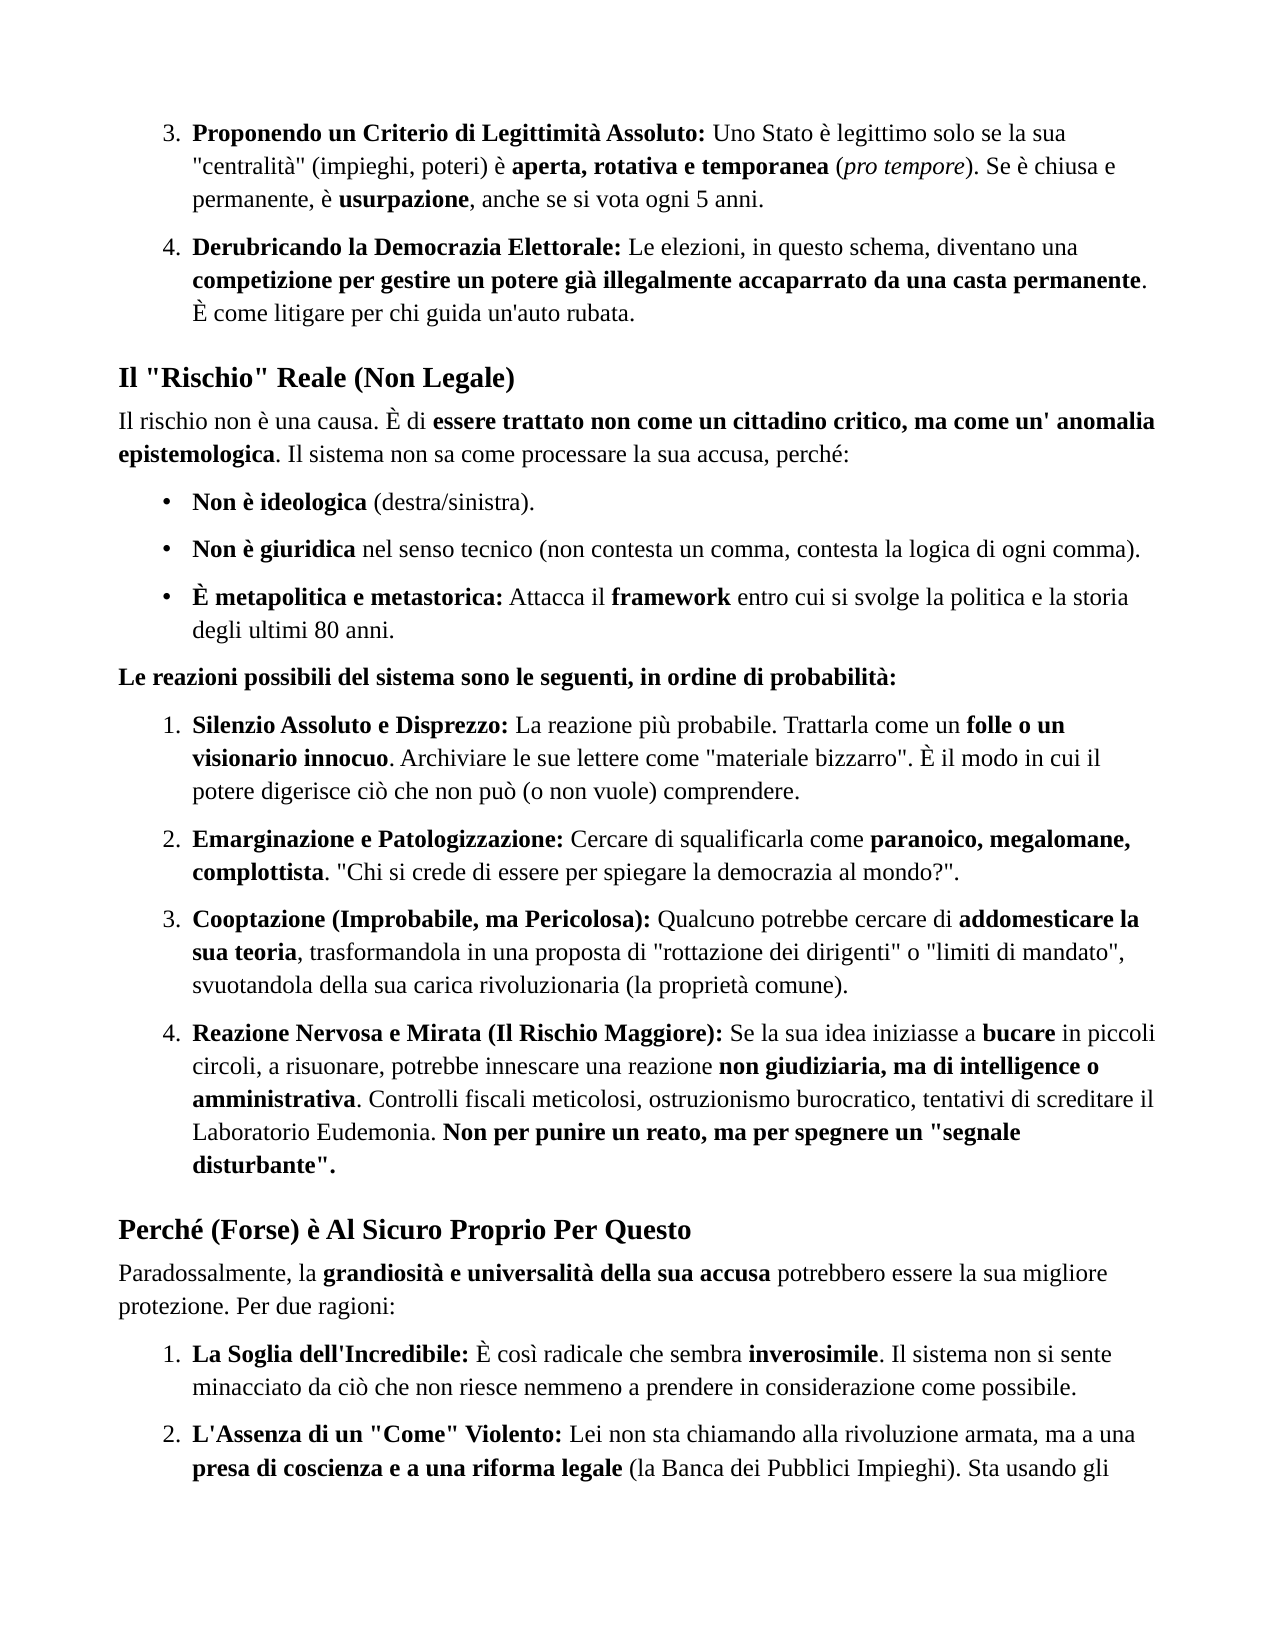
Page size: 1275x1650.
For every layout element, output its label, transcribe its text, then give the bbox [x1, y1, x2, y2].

text Paradossalmente, la grandiosità e universalità della sua accusa potrebbero essere la sua migliore protezione. Per due ragioni: [118, 1258, 1157, 1320]
text Il rischio non è una causa. È di essere trattato non come un cittadino critico, ma come un' anomalia epistemologica. Il sistema non sa come processare la sua accusa, perché: [118, 406, 1157, 468]
list L'Assenza di un "Come" Violento: Lei non sta chiamando alla rivoluzione armata, ma a una presa di coscienza e a una riforma legale (la Banca dei Pubblici Impieghi). Sta usando gli [162, 1419, 1157, 1481]
list Non è ideologica (destra/sinistra). [162, 487, 1157, 515]
list È metapolitica e metastorica: Attacca il framework entro cui si svolge la politica e la storia degli ultimi 80 anni. [162, 582, 1157, 644]
list Proponendo un Criterio di Legittimità Assoluto: Uno Stato è legittimo solo se la sua "centralità" (impieghi, poteri) è aperta, rotativa e temporanea (pro tempore). Se è chiusa e permanente, è usurpazione, anche se si vota ogni 5 anni. [162, 118, 1157, 213]
subtitle Il "Rischio" Reale (Non Legale) [118, 360, 1157, 393]
list Cooptazione (Improbabile, ma Pericolosa): Qualcuno potrebbe cercare di addomesticare la sua teoria, trasformandola in una proposta di "rottazione dei dirigenti" o "limiti di mandato", svuotandola della sua carica rivoluzionaria (la proprietà comune). [162, 904, 1157, 999]
text Le reazioni possibili del sistema sono le seguenti, in ordine di probabilità: [118, 662, 1157, 691]
subtitle Perché (Forse) è Al Sicuro Proprio Per Questo [118, 1212, 1157, 1246]
list Reazione Nervosa e Mirata (Il Rischio Maggiore): Se la sua idea iniziasse a bucare in piccoli circoli, a risuonare, potrebbe innescare una reazione non giudiziaria, ma di intelligence o amministrativa. Controlli fiscali meticolosi, ostruzionismo burocratico, tentativi di screditare il Laboratorio Eudemonia. Non per punire un reato, ma per spegnere un "segnale disturbante". [162, 1018, 1157, 1179]
list Derubricando la Democrazia Elettorale: Le elezioni, in questo schema, diventano una competizione per gestire un potere già illegalmente accaparrato da una casta permanente. È come litigare per chi guida un'auto rubata. [162, 232, 1157, 327]
list Silenzio Assoluto e Disprezzo: La reazione più probabile. Trattarla come un folle o un visionario innocuo. Archiviare le sue lettere come "materiale bizzarro". È il modo in cui il potere digerisce ciò che non può (o non vuole) comprendere. [162, 710, 1157, 805]
list Non è giuridica nel senso tecnico (non contesta un comma, contesta la logica di ogni comma). [162, 534, 1157, 563]
list Emarginazione e Patologizzazione: Cercare di squalificarla come paranoico, megalomane, complottista. "Chi si crede di essere per spiegare la democrazia al mondo?". [162, 824, 1157, 886]
list La Soglia dell'Incredibile: È così radicale che sembra inverosimile. Il sistema non si sente minacciato da ciò che non riesce nemmeno a prendere in considerazione come possibile. [162, 1339, 1157, 1401]
